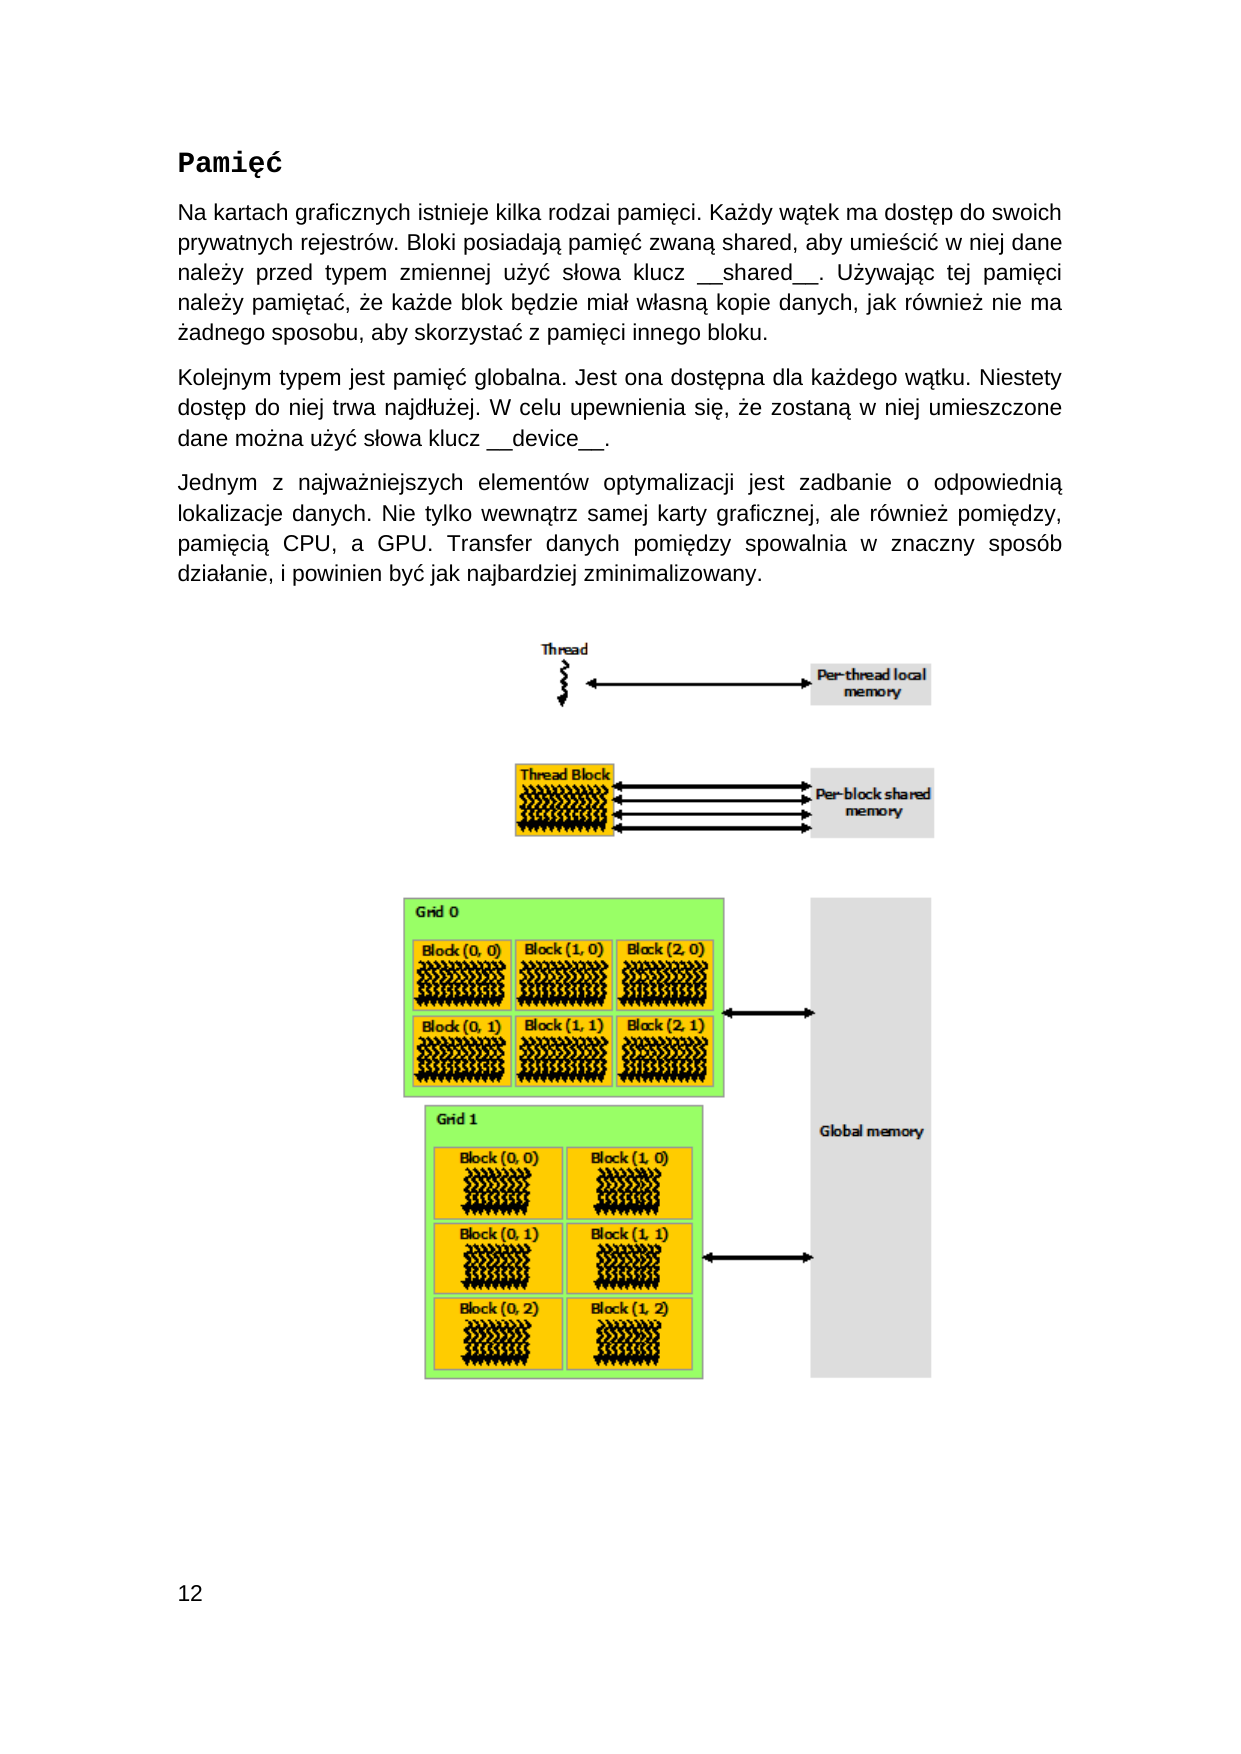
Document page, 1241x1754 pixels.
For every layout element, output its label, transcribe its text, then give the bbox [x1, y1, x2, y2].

text Na kartach graficznych istnieje kilka rodzai pamięci. Każdy wątek ma dostęp do swoich prywatnych rejestrów. Bloki posiadają pamięć zwaną shared, aby umieścić w niej dane należy przed typem zmiennej użyć słowa klucz __shared__. Używając tej pamięci należy pamiętać, że każde blok będzie miał własną kopie danych, jak również nie ma żadnego sposobu, aby skorzystać z pamięci innego bloku. [177, 198, 1063, 346]
text Kolejnym typem jest pamięć globalna. Jest ona dostępna dla każdego wątku. Niestety dostęp do niej trwa najdłużej. W celu upewnienia się, że zostaną w niej umieszczone dane można użyć słowa klucz __device__. [177, 364, 1063, 451]
text Jednym z najważniejszych elementów optymalizacji jest zadbanie o odpowiednią lokalizacje danych. Nie tylko wewnątrz samej karty graficznej, ale również pomiędzy, pamięcią CPU, a GPU. Transfer danych pomiędzy spowalnia w znaczny sposób działanie, i powinien być jak najbardziej zminimalizowany. [177, 469, 1063, 586]
subtitle Pamięć [177, 148, 1063, 181]
picture [296, 637, 945, 1387]
